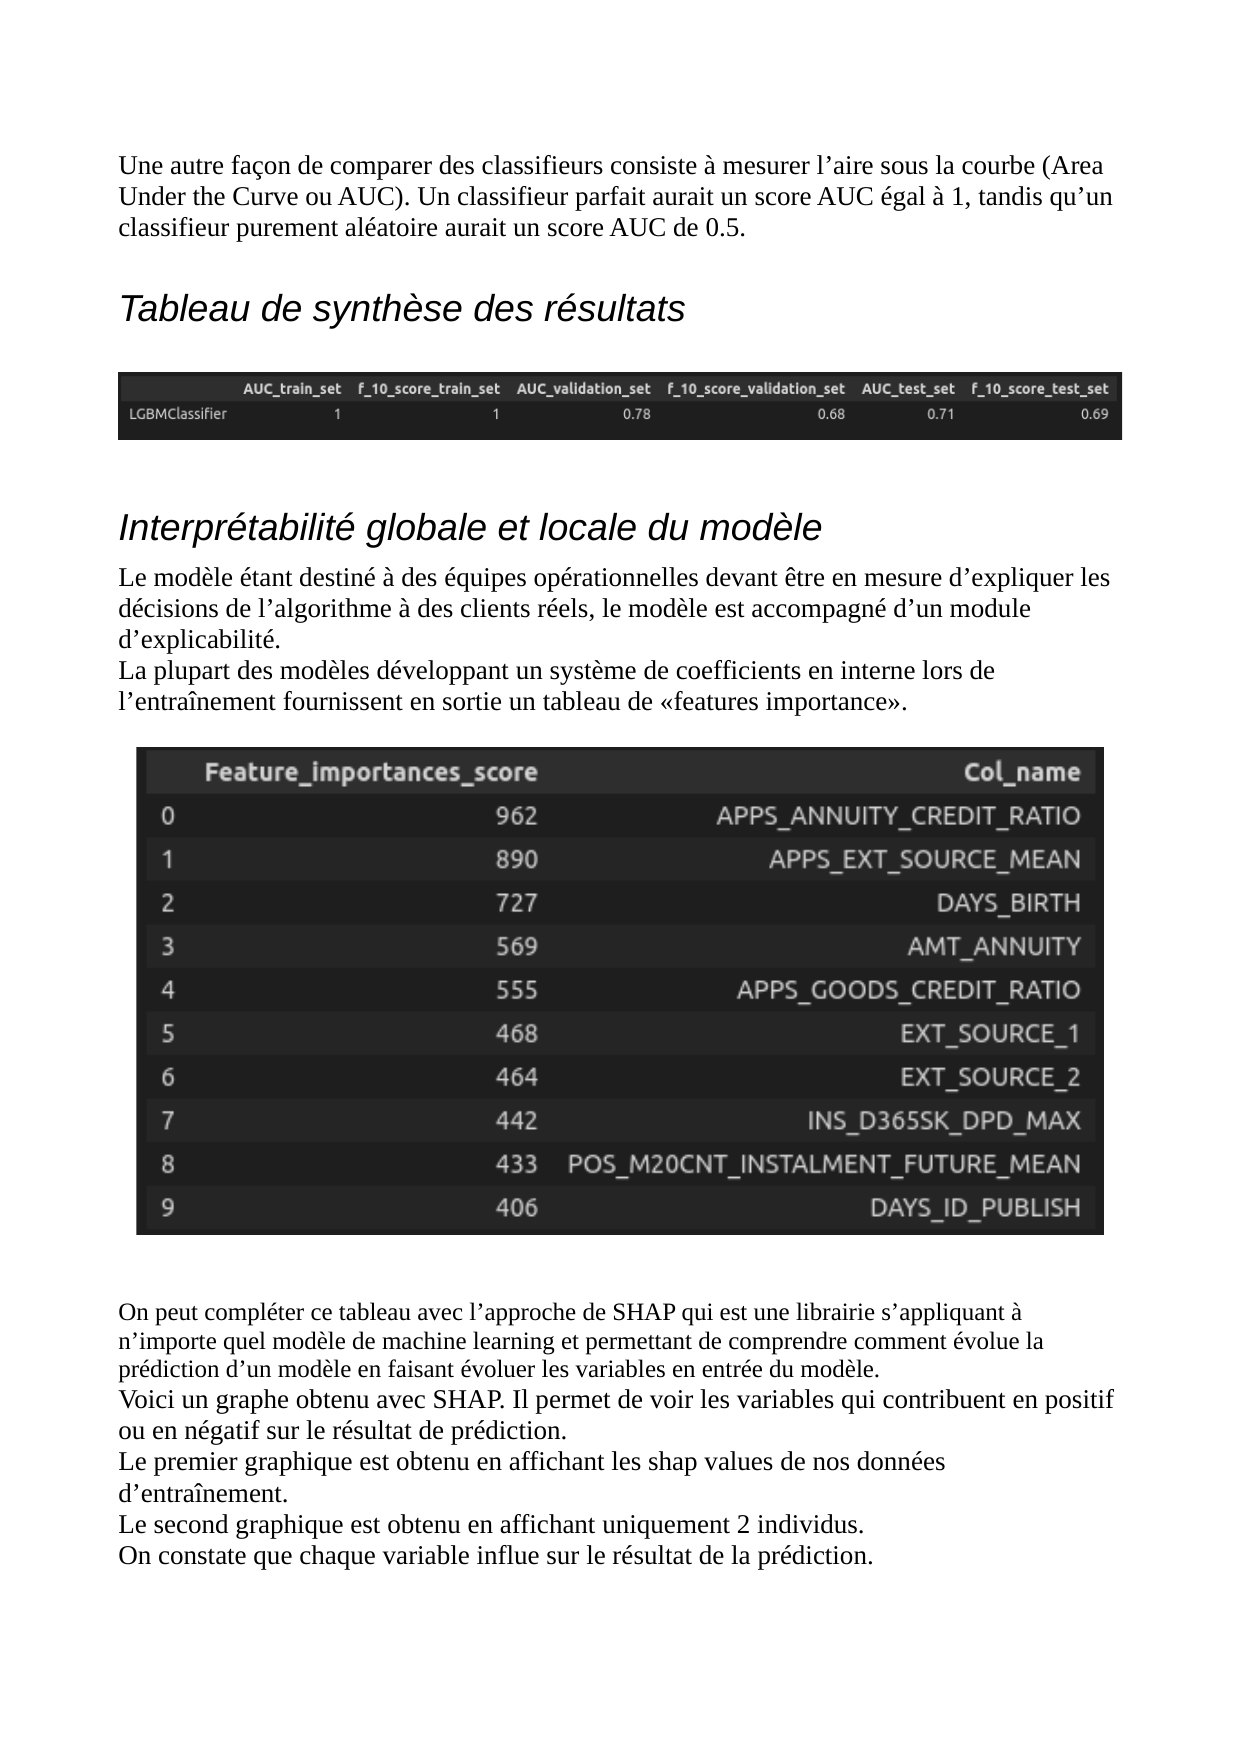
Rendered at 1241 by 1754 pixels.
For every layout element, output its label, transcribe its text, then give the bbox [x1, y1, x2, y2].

picture [118, 372, 1123, 440]
text Le second graphique est obtenu en affichant uniquement 2 individus. [118, 1508, 1122, 1539]
subtitle Interprétabilité globale et locale du modèle [118, 505, 1122, 548]
text On constate que chaque variable influe sur le résultat de la prédiction. [118, 1539, 1122, 1570]
text On peut compléter ce tableau avec l’approche de SHAP qui est une librairie s’appliquant à n’importe quel modèle de machine learning et permettant de comprendre comment évolue la prédiction d’un modèle en faisant évoluer les variables en entrée du modèle. [118, 1297, 1122, 1383]
text Une autre façon de comparer des classifieurs consiste à mesurer l’aire sous la courbe (Area Under the Curve ou AUC). Un classifieur parfait aurait un score AUC égal à 1, tandis qu’un classifieur purement aléatoire aurait un score AUC de 0.5. [118, 149, 1122, 243]
text Le premier graphique est obtenu en affichant les shap values de nos données d’entraînement. [118, 1446, 1122, 1508]
text Tableau de synthèse des résultats [118, 286, 1122, 329]
text Le modèle étant destiné à des équipes opérationnelles devant être en mesure d’expliquer les décisions de l’algorithme à des clients réels, le modèle est accompagné d’un module d’explicabilité. [118, 561, 1122, 654]
text La plupart des modèles développant un système de coefficients en interne lors de l’entraînement fournissent en sortie un tableau de «features importance». [118, 654, 1122, 717]
picture [136, 747, 1104, 1235]
text Voici un graphe obtenu avec SHAP. Il permet de voir les variables qui contribuent en positif ou en négatif sur le résultat de prédiction. [118, 1383, 1122, 1446]
